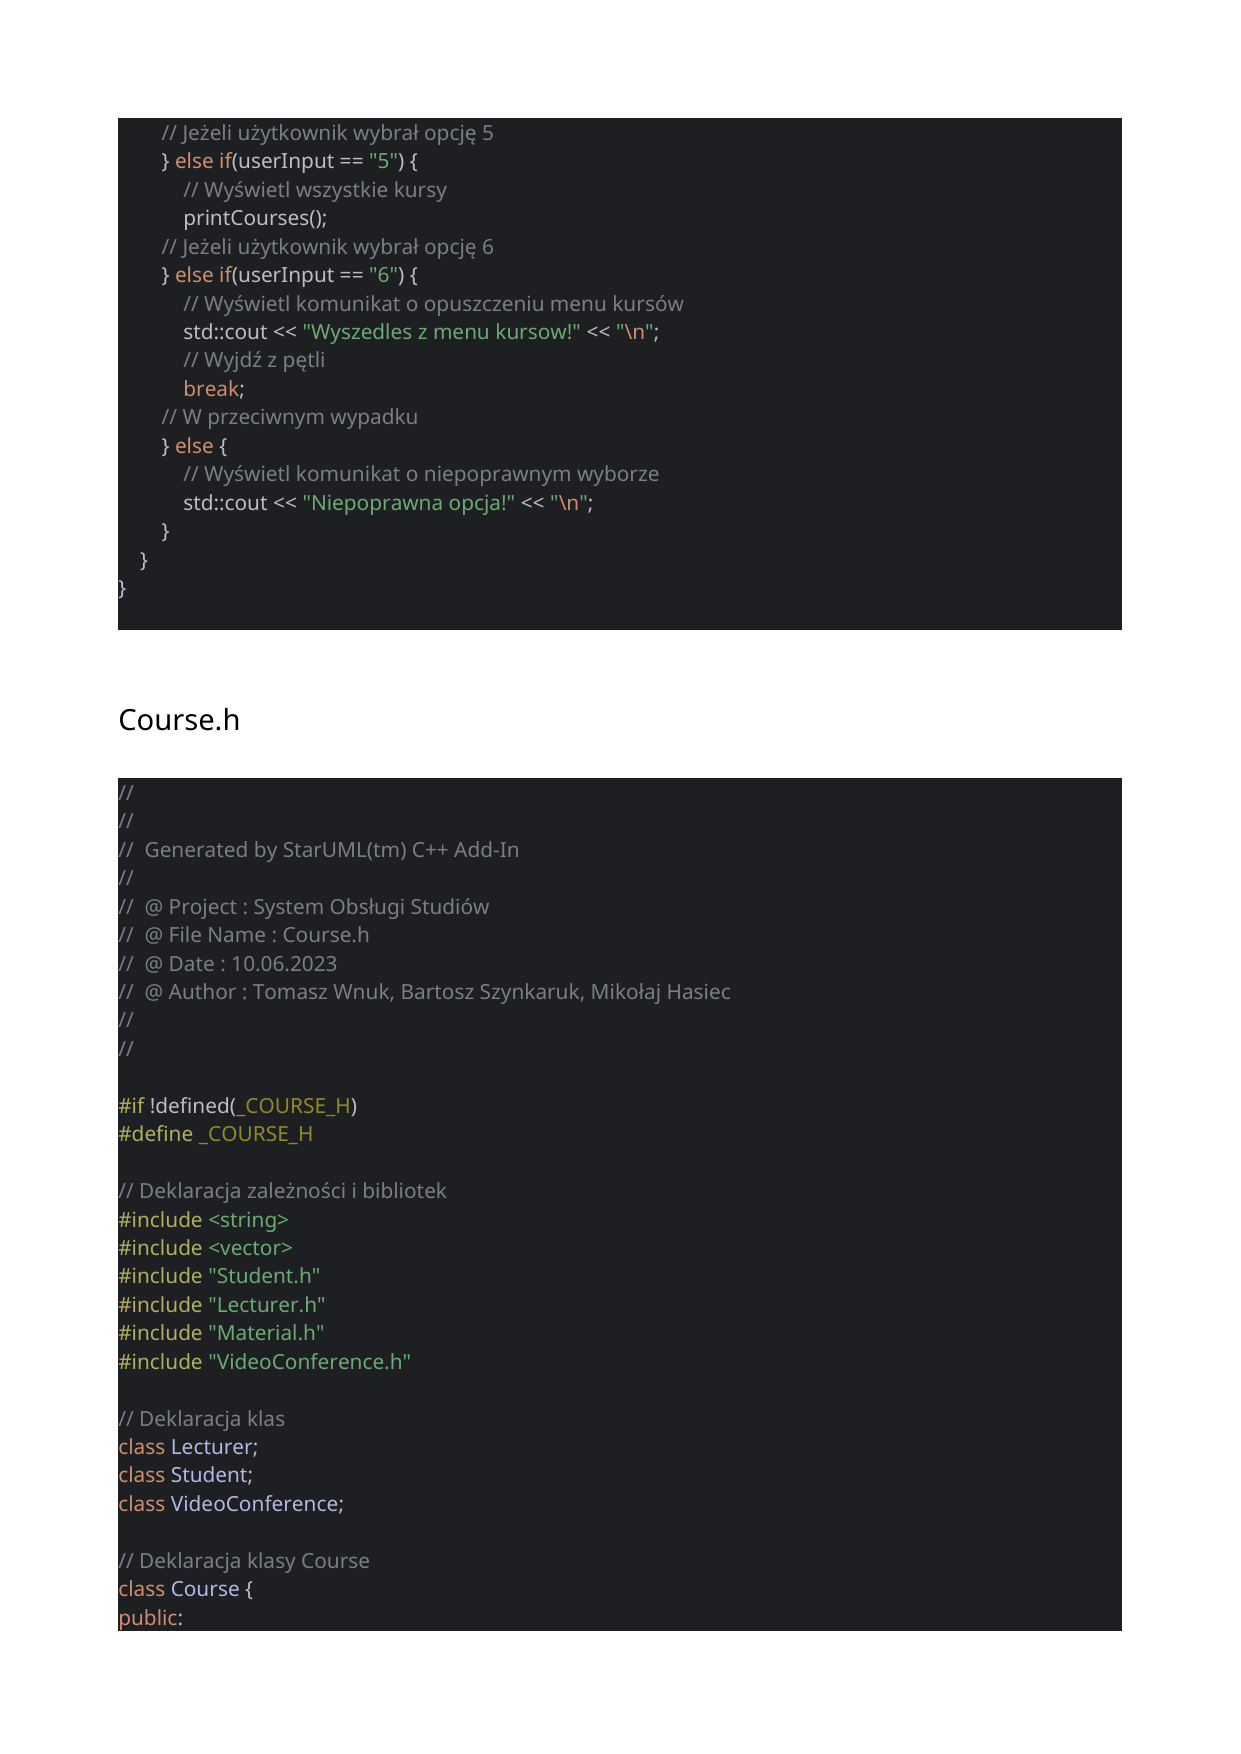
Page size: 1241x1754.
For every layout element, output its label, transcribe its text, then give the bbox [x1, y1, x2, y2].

text // Jeżeli użytkownik wybrał opcję 5 } else if(userInput == "5") { // Wyświetl wszystkie kursy printCourses(); // Jeżeli użytkownik wybrał opcję 6 } else if(userInput == "6") { // Wyświetl komunikat o opuszczeniu menu kursów std::cout << "Wyszedles z menu kursow!" << "\n"; // Wyjdź z pętli break; // W przeciwnym wypadku } else { // Wyświetl komunikat o niepoprawnym wyborze std::cout << "Niepoprawna opcja!" << "\n"; } } } [118, 118, 1122, 630]
text // // // Generated by StarUML(tm) C++ Add-In // // @ Project : System Obsługi Studiów // @ File Name : Course.h // @ Date : 10.06.2023 // @ Author : Tomasz Wnuk, Bartosz Szynkaruk, Mikołaj Hasiec // // #if !defined(_COURSE_H) #define _COURSE_H // Deklaracja zależności i bibliotek #include <string> #include <vector> #include "Student.h" #include "Lecturer.h" #include "Material.h" #include "VideoConference.h" // Deklaracja klas class Lecturer; class Student; class VideoConference; // Deklaracja klasy Course class Course { public: [118, 778, 1122, 1631]
text Course.h [118, 699, 1122, 738]
